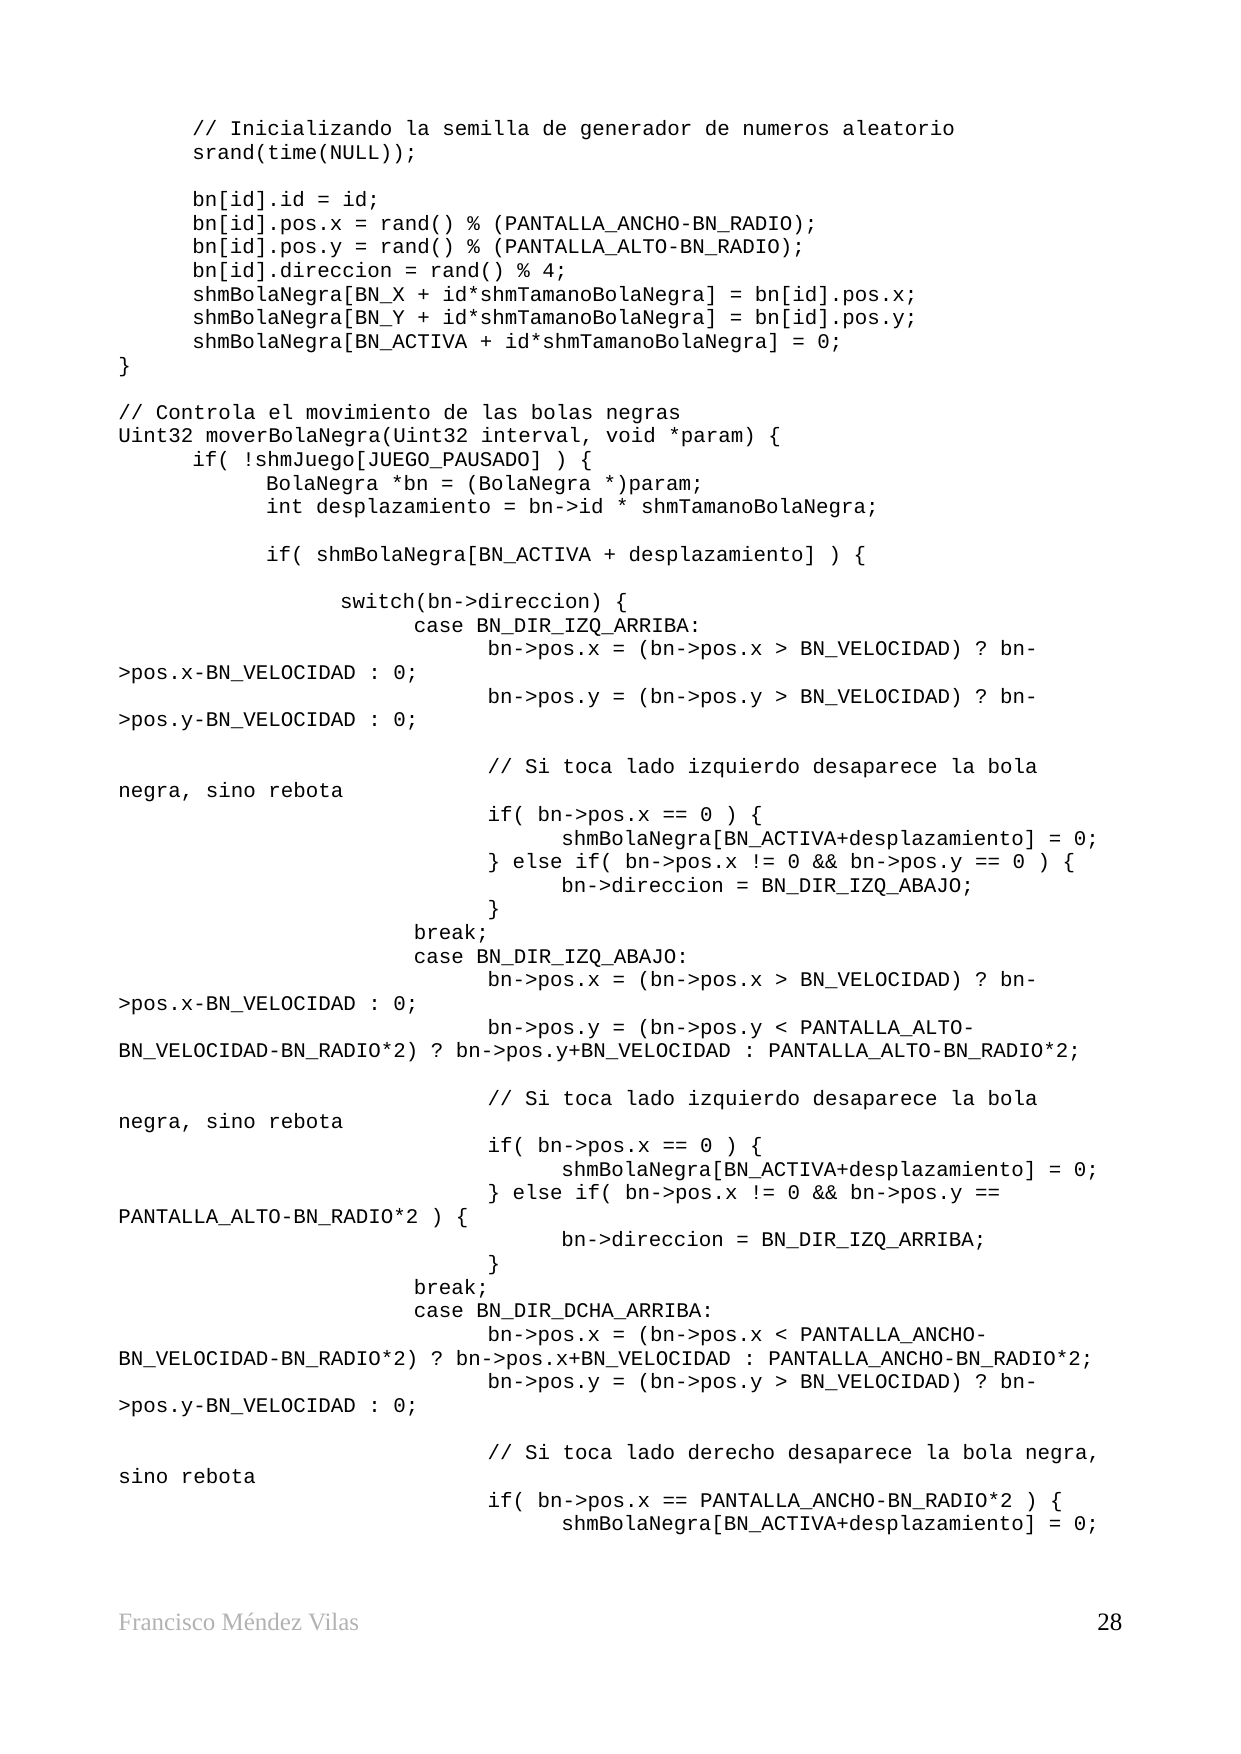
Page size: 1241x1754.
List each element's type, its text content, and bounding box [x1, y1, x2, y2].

text bn->pos.y = (bn->pos.y > BN_VELOCIDAD) ? bn->pos.y-BN_VELOCIDAD : 0; [118, 686, 1122, 733]
text case BN_DIR_IZQ_ABAJO: [118, 946, 1122, 969]
text bn->pos.y = (bn->pos.y < PANTALLA_ALTO-BN_VELOCIDAD-BN_RADIO*2) ? bn->pos.y+BN_VELOCIDAD : PANTALLA_ALTO-BN_RADIO*2; [118, 1017, 1122, 1064]
text switch(bn->direccion) { [118, 591, 1122, 615]
text shmBolaNegra[BN_ACTIVA+desplazamiento] = 0; [118, 1158, 1122, 1182]
text bn[id].pos.x = rand() % (PANTALLA_ANCHO-BN_RADIO); [118, 213, 1122, 236]
text if( bn->pos.x == 0 ) { [118, 1135, 1122, 1158]
text shmBolaNegra[BN_ACTIVA + id*shmTamanoBolaNegra] = 0; [118, 331, 1122, 354]
text bn[id].id = id; [118, 189, 1122, 213]
text shmBolaNegra[BN_Y + id*shmTamanoBolaNegra] = bn[id].pos.y; [118, 307, 1122, 331]
text int desplazamiento = bn->id * shmTamanoBolaNegra; [118, 496, 1122, 520]
text bn->pos.x = (bn->pos.x > BN_VELOCIDAD) ? bn->pos.x-BN_VELOCIDAD : 0; [118, 638, 1122, 686]
text break; [118, 1277, 1122, 1300]
text // Si toca lado derecho desaparece la bola negra, sino rebota [118, 1442, 1122, 1489]
text case BN_DIR_DCHA_ARRIBA: [118, 1300, 1122, 1324]
text } [118, 354, 1122, 378]
text } else if( bn->pos.x != 0 && bn->pos.y == PANTALLA_ALTO-BN_RADIO*2 ) { [118, 1182, 1122, 1229]
text if( bn->pos.x == 0 ) { [118, 804, 1122, 827]
text // Si toca lado izquierdo desaparece la bola negra, sino rebota [118, 757, 1122, 804]
text } else if( bn->pos.x != 0 && bn->pos.y == 0 ) { [118, 851, 1122, 875]
text shmBolaNegra[BN_ACTIVA+desplazamiento] = 0; [118, 1513, 1122, 1537]
text case BN_DIR_IZQ_ARRIBA: [118, 615, 1122, 638]
text bn->direccion = BN_DIR_IZQ_ARRIBA; [118, 1229, 1122, 1253]
text // Controla el movimiento de las bolas negras [118, 402, 1122, 426]
text // Si toca lado izquierdo desaparece la bola negra, sino rebota [118, 1088, 1122, 1135]
text } [118, 898, 1122, 922]
text bn->direccion = BN_DIR_IZQ_ABAJO; [118, 875, 1122, 898]
text srand(time(NULL)); [118, 142, 1122, 165]
text bn->pos.y = (bn->pos.y > BN_VELOCIDAD) ? bn->pos.y-BN_VELOCIDAD : 0; [118, 1371, 1122, 1419]
text if( shmBolaNegra[BN_ACTIVA + desplazamiento] ) { [118, 544, 1122, 567]
text BolaNegra *bn = (BolaNegra *)param; [118, 473, 1122, 496]
text // Inicializando la semilla de generador de numeros aleatorio [118, 118, 1122, 142]
text Uint32 moverBolaNegra(Uint32 interval, void *param) { [118, 426, 1122, 449]
text shmBolaNegra[BN_ACTIVA+desplazamiento] = 0; [118, 827, 1122, 851]
text bn[id].direccion = rand() % 4; [118, 260, 1122, 284]
text break; [118, 922, 1122, 946]
text if( !shmJuego[JUEGO_PAUSADO] ) { [118, 449, 1122, 473]
text bn[id].pos.y = rand() % (PANTALLA_ALTO-BN_RADIO); [118, 236, 1122, 260]
text } [118, 1253, 1122, 1277]
text shmBolaNegra[BN_X + id*shmTamanoBolaNegra] = bn[id].pos.x; [118, 284, 1122, 307]
text bn->pos.x = (bn->pos.x < PANTALLA_ANCHO-BN_VELOCIDAD-BN_RADIO*2) ? bn->pos.x+BN_VELOCIDAD : PANTALLA_ANCHO-BN_RADIO*2; [118, 1324, 1122, 1371]
text bn->pos.x = (bn->pos.x > BN_VELOCIDAD) ? bn->pos.x-BN_VELOCIDAD : 0; [118, 969, 1122, 1017]
text if( bn->pos.x == PANTALLA_ANCHO-BN_RADIO*2 ) { [118, 1489, 1122, 1513]
